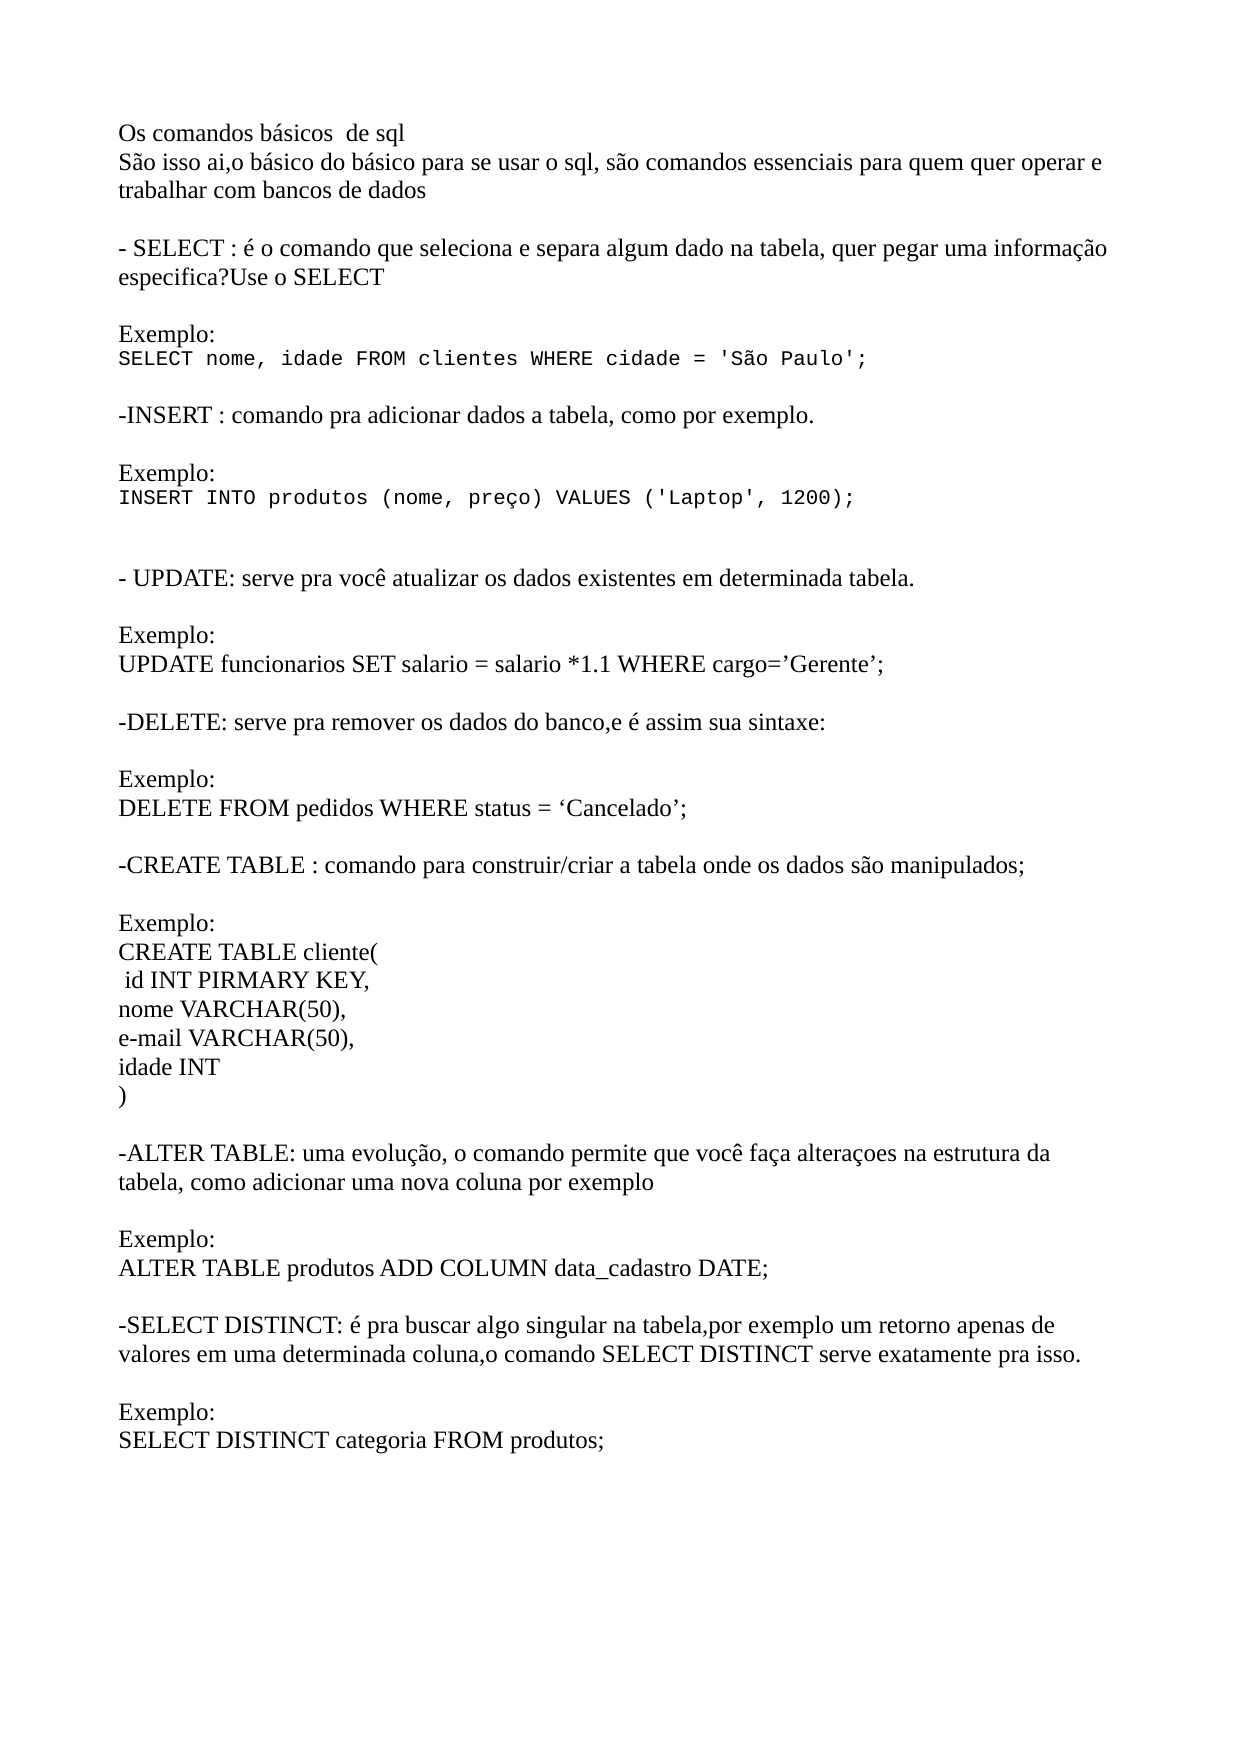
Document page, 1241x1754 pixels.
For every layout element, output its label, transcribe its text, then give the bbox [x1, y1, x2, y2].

text - UPDATE: serve pra você atualizar os dados existentes em determinada tabela. [118, 563, 1122, 592]
text São isso ai,o básico do básico para se usar o sql, são comandos essenciais para quem quer operar e trabalhar com bancos de dados [118, 147, 1122, 204]
text - SELECT : é o comando que seleciona e separa algum dado na tabela, quer pegar uma informação especifica?Use o SELECT [118, 233, 1122, 291]
text Exemplo: [118, 319, 1122, 348]
text DELETE FROM pedidos WHERE status = ‘Cancelado’; [118, 793, 1122, 822]
text -ALTER TABLE: uma evolução, o comando permite que você faça alteraçoes na estrutura da tabela, como adicionar uma nova coluna por exemplo [118, 1138, 1122, 1195]
text ALTER TABLE produtos ADD COLUMN data_cadastro DATE; [118, 1253, 1122, 1282]
text nome VARCHAR(50), [118, 994, 1122, 1023]
text SELECT DISTINCT categoria FROM produtos; [118, 1425, 1122, 1454]
text INSERT INTO produtos (nome, preço) VALUES ('Laptop', 1200); [118, 487, 1122, 510]
text Os comandos básicos de sql [118, 118, 1122, 147]
text -DELETE: serve pra remover os dados do banco,e é assim sua sintaxe: [118, 707, 1122, 735]
text -INSERT : comando pra adicionar dados a tabela, como por exemplo. [118, 401, 1122, 429]
text UPDATE funcionarios SET salario = salario *1.1 WHERE cargo=’Gerente’; [118, 649, 1122, 678]
text SELECT nome, idade FROM clientes WHERE cidade = 'São Paulo'; [118, 348, 1122, 372]
text Exemplo: [118, 458, 1122, 487]
text id INT PIRMARY KEY, [118, 965, 1122, 994]
text Exemplo: [118, 764, 1122, 793]
text Exemplo: [118, 620, 1122, 649]
text Exemplo: [118, 908, 1122, 937]
text -SELECT DISTINCT: é pra buscar algo singular na tabela,por exemplo um retorno apenas de valores em uma determinada coluna,o comando SELECT DISTINCT serve exatamente pra isso. [118, 1310, 1122, 1368]
text -CREATE TABLE : comando para construir/criar a tabela onde os dados são manipulados; [118, 850, 1122, 879]
text e-mail VARCHAR(50), [118, 1023, 1122, 1052]
text Exemplo: [118, 1397, 1122, 1425]
text ) [118, 1080, 1122, 1109]
text idade INT [118, 1052, 1122, 1080]
text Exemplo: [118, 1224, 1122, 1253]
text CREATE TABLE cliente( [118, 937, 1122, 965]
